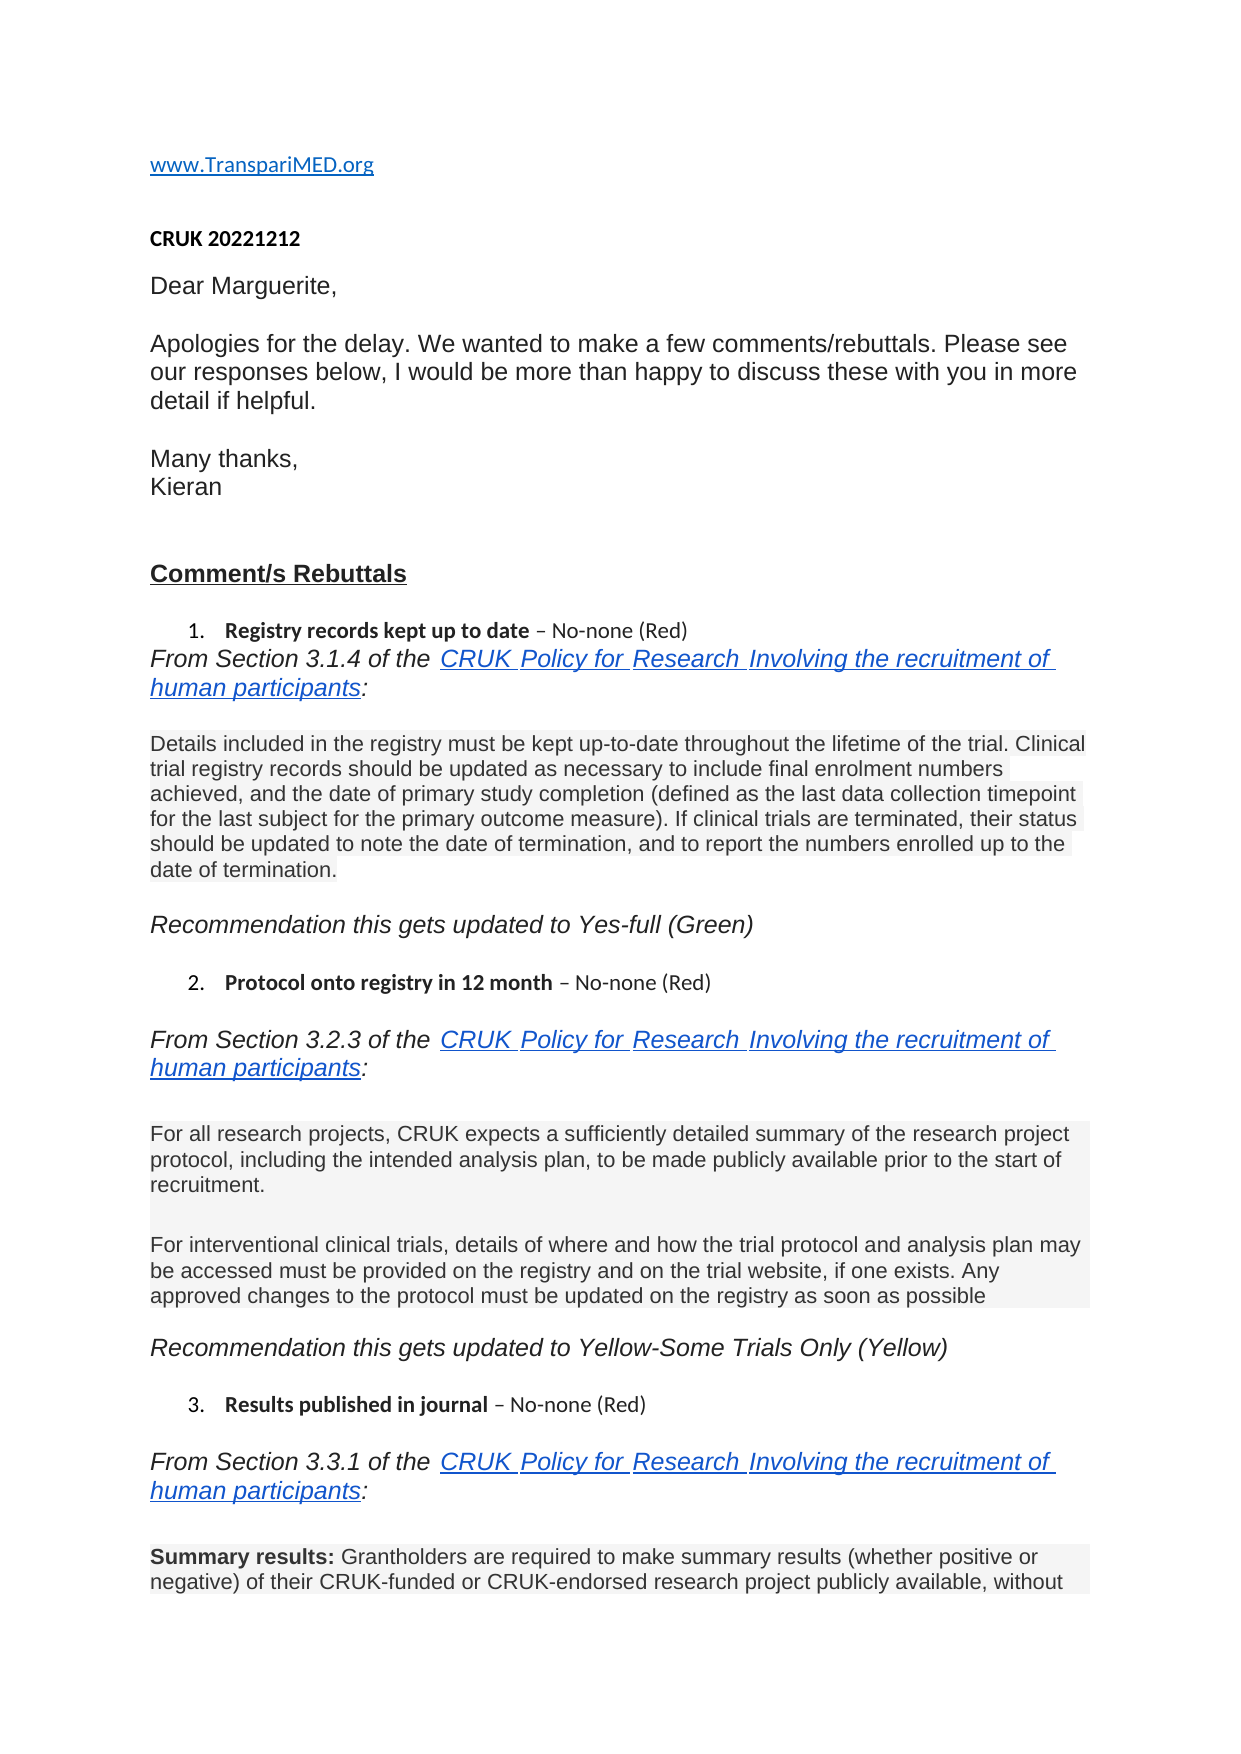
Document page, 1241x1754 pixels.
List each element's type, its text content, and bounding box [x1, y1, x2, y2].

text Recommendation this gets updated to Yes-full (Green) [150, 910, 1090, 939]
text Comment/s Rebuttals [150, 559, 1090, 587]
text Many thanks, [150, 444, 1090, 472]
text www.TranspariMED.org [150, 150, 1090, 178]
text From Section 3.3.1 of the CRUK Policy for Research Involving the recruitment of human participants: [150, 1447, 1090, 1505]
text Recommendation this gets updated to Yellow-Some Trials Only (Yellow) [150, 1333, 1090, 1362]
text From Section 3.2.3 of the CRUK Policy for Research Involving the recruitment of human participants: [150, 1025, 1090, 1082]
text Apologies for the delay. We wanted to make a few comments/rebuttals. Please see our responses below, I would be more than happy to discuss these with you in more detail if helpful. [150, 329, 1090, 415]
text From Section 3.1.4 of the CRUK Policy for Research Involving the recruitment of human participants: [150, 644, 1090, 702]
list Results published in journal – No-none (Red) [187, 1391, 1090, 1418]
text Kieran [150, 472, 1090, 501]
text For all research projects, CRUK expects a sufficiently detailed summary of the research project protocol, including the intended analysis plan, to be made publicly available prior to the start of recruitment. [150, 1121, 1090, 1197]
list Protocol onto registry in 12 month – No-none (Red) [187, 968, 1090, 996]
text Dear Marguerite, [150, 271, 1090, 300]
text Summary results: Grantholders are required to make summary results (whether positive or negative) of their CRUK-funded or CRUK-endorsed research project publicly available, without [150, 1544, 1090, 1594]
text CRUK 20221212 [150, 224, 1090, 253]
list Registry records kept up to date – No-none (Red) [187, 616, 1090, 644]
text Details included in the registry must be kept up-to-date throughout the lifetime of the trial. Clinical trial registry records should be updated as necessary to include final enrolment numbers achieved, and the date of primary study completion (defined as the last data collection timepoint for the last subject for the primary outcome measure). If clinical trials are terminated, their status should be updated to note the date of termination, and to report the numbers enrolled up to the date of termination. [150, 730, 1090, 882]
text For interventional clinical trials, details of where and how the trial protocol and analysis plan may be accessed must be provided on the registry and on the trial website, if one exists. Any approved changes to the protocol must be updated on the registry as soon as possible [150, 1232, 1090, 1308]
